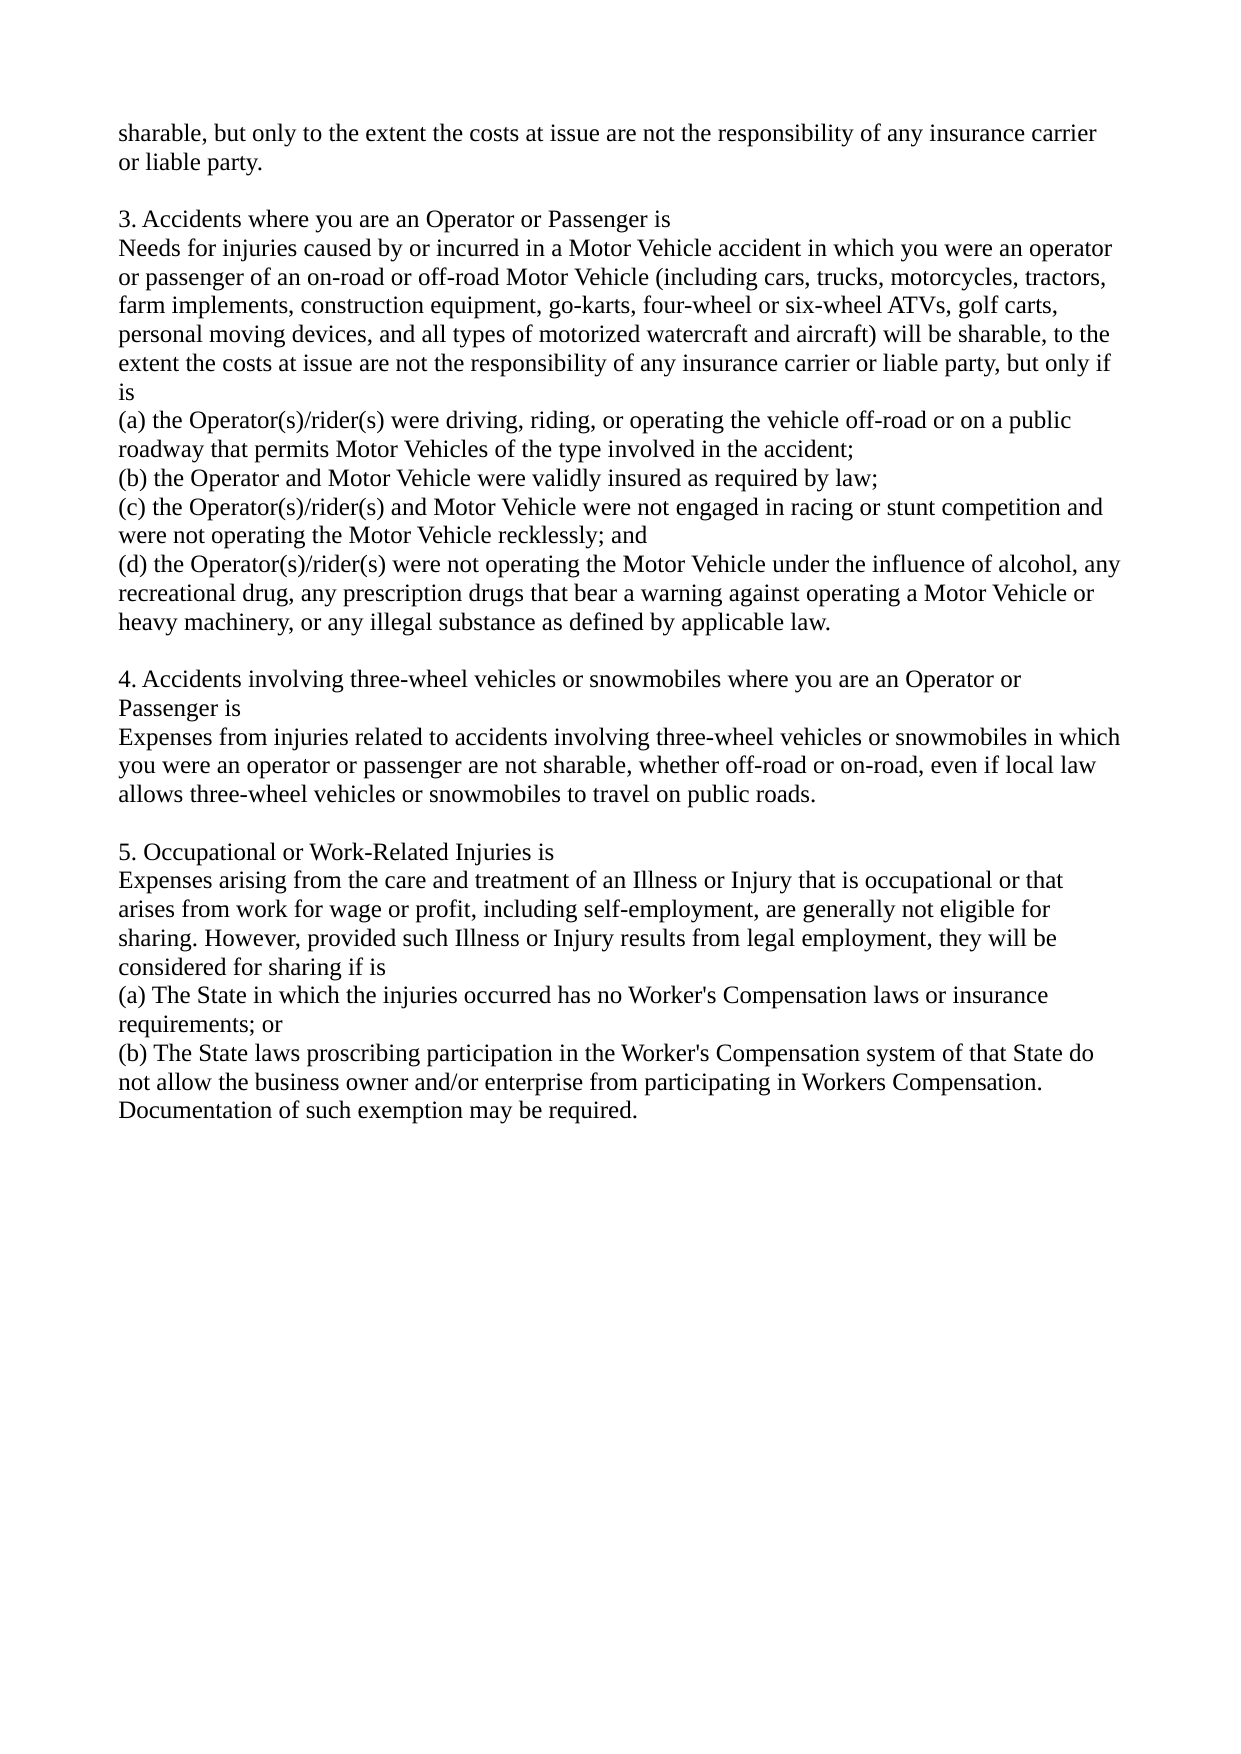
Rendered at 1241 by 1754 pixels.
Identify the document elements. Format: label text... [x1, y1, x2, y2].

text (a) the Operator(s)/rider(s) were driving, riding, or operating the vehicle off-road or on a public roadway that permits Motor Vehicles of the type involved in the accident; [118, 406, 1122, 463]
text (d) the Operator(s)/rider(s) were not operating the Motor Vehicle under the influence of alcohol, any recreational drug, any prescription drugs that bear a warning against operating a Motor Vehicle or heavy machinery, or any illegal substance as defined by applicable law. [118, 549, 1122, 636]
text 3. Accidents where you are an Operator or Passenger is [118, 204, 1122, 233]
text sharable, but only to the extent the costs at issue are not the responsibility of any insurance carrier or liable party. [118, 118, 1122, 176]
text 4. Accidents involving three-wheel vehicles or snowmobiles where you are an Operator or Passenger is [118, 664, 1122, 722]
text (c) the Operator(s)/rider(s) and Motor Vehicle were not engaged in racing or stunt competition and were not operating the Motor Vehicle recklessly; and [118, 492, 1122, 549]
text (b) the Operator and Motor Vehicle were validly insured as required by law; [118, 463, 1122, 492]
text Expenses from injuries related to accidents involving three-wheel vehicles or snowmobiles in which you were an operator or passenger are not sharable, whether off-road or on-road, even if local law allows three-wheel vehicles or snowmobiles to travel on public roads. [118, 722, 1122, 808]
text Expenses arising from the care and treatment of an Illness or Injury that is occupational or that arises from work for wage or profit, including self-employment, are generally not eligible for sharing. However, provided such Illness or Injury results from legal employment, they will be considered for sharing if is [118, 866, 1122, 981]
text Needs for injuries caused by or incurred in a Motor Vehicle accident in which you were an operator or passenger of an on-road or off-road Motor Vehicle (including cars, trucks, motorcycles, tractors, farm implements, construction equipment, go-karts, four-wheel or six-wheel ATVs, golf carts, personal moving devices, and all types of motorized watercraft and aircraft) will be sharable, to the extent the costs at issue are not the responsibility of any insurance carrier or liable party, but only if is [118, 233, 1122, 406]
text (a) The State in which the injuries occurred has no Worker's Compensation laws or insurance requirements; or [118, 981, 1122, 1038]
text 5. Occupational or Work-Related Injuries is [118, 837, 1122, 866]
text (b) The State laws proscribing participation in the Worker's Compensation system of that State do not allow the business owner and/or enterprise from participating in Workers Compensation. Documentation of such exemption may be required. [118, 1038, 1122, 1124]
